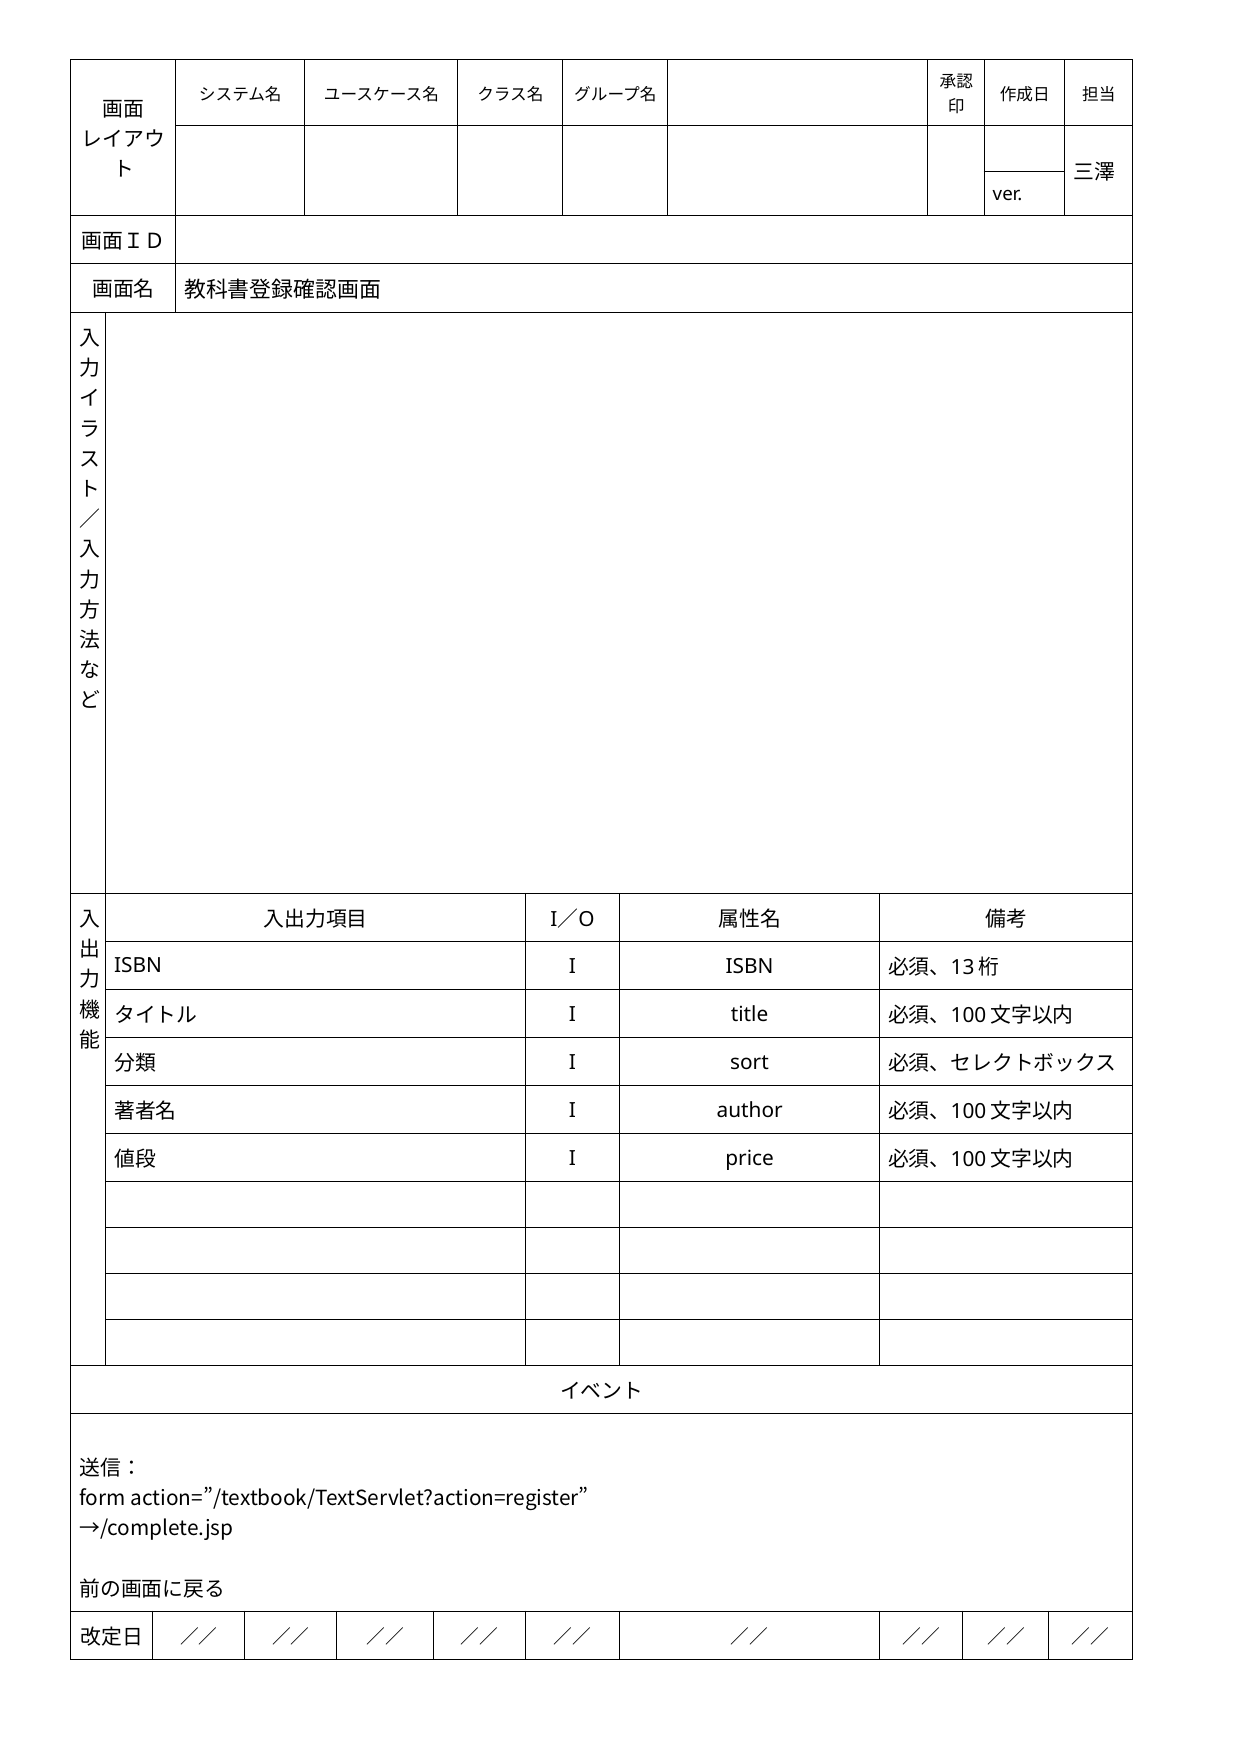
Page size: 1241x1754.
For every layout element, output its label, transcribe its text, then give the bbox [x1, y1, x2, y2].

table_header ユースケース名 [305, 60, 457, 125]
table_cell [880, 1320, 1132, 1365]
table_header システム名 [176, 60, 304, 125]
table_header 画面 レイアウト [71, 60, 175, 214]
table_cell 送信： form action=”/textbook/TextServlet?action=register” →/complete.jsp 前の画面に戻る [71, 1414, 1132, 1611]
table_cell [620, 1274, 879, 1319]
table_cell [985, 126, 1064, 171]
table_header [668, 60, 927, 125]
table_cell 教科書登録確認画面 [176, 264, 1132, 312]
table_cell 分類 [106, 1038, 525, 1085]
table_cell [563, 126, 667, 214]
table_cell ／／ [1049, 1612, 1132, 1658]
table_cell [106, 1182, 525, 1227]
table_header 担当 [1065, 60, 1132, 125]
table_header クラス名 [458, 60, 562, 125]
table_cell イベント [71, 1366, 1132, 1413]
table_cell [526, 1320, 619, 1365]
table_cell [176, 216, 1132, 262]
table_cell ／／ [963, 1612, 1048, 1658]
table_cell ／／ [337, 1612, 433, 1658]
table_cell [305, 126, 457, 214]
table_cell タイトル [106, 990, 525, 1037]
table_cell 画面名 [71, 264, 175, 312]
table_cell 入力イラスト／入力方法など [71, 313, 105, 893]
table_cell [526, 1228, 619, 1273]
table_cell 著者名 [106, 1086, 525, 1133]
table_cell ver. [985, 172, 1064, 214]
table_cell [928, 126, 984, 214]
table_header 承認印 [928, 60, 984, 125]
table_cell 三澤 [1065, 126, 1132, 214]
table_cell 必須、100文字以内 [880, 1134, 1132, 1181]
table_cell I／O [526, 894, 619, 941]
table_cell ／／ [880, 1612, 962, 1658]
table_cell sort [620, 1038, 879, 1085]
table_cell 入出力機能 [71, 894, 105, 1365]
table_cell title [620, 990, 879, 1037]
table_cell [880, 1274, 1132, 1319]
table_header グループ名 [563, 60, 667, 125]
table_cell 属性名 [620, 894, 879, 941]
table_cell [526, 1182, 619, 1227]
table_cell price [620, 1134, 879, 1181]
table_cell ／／ [434, 1612, 525, 1658]
table_cell I [526, 1038, 619, 1085]
table_cell [458, 126, 562, 214]
table_cell ／／ [245, 1612, 336, 1658]
table_cell 必須、100文字以内 [880, 1086, 1132, 1133]
table_cell ／／ [620, 1612, 879, 1658]
table_cell 改定日 [71, 1612, 152, 1658]
table_cell 必須、13桁 [880, 942, 1132, 989]
table_cell I [526, 1086, 619, 1133]
table_cell [880, 1228, 1132, 1273]
table_cell 入出力項目 [106, 894, 525, 941]
table_cell author [620, 1086, 879, 1133]
table_cell [526, 1274, 619, 1319]
table_cell 画面ＩＤ [71, 216, 175, 262]
table_cell I [526, 990, 619, 1037]
table_cell [668, 126, 927, 214]
table_cell ISBN [620, 942, 879, 989]
table_cell ／／ [526, 1612, 619, 1658]
table_cell [880, 1182, 1132, 1227]
table_cell [106, 1228, 525, 1273]
table_cell [620, 1320, 879, 1365]
table_cell [176, 126, 304, 214]
table_header 作成日 [985, 60, 1064, 125]
table_cell I [526, 942, 619, 989]
table_cell 必須、100文字以内 [880, 990, 1132, 1037]
table_cell ISBN [106, 942, 525, 989]
table_cell I [526, 1134, 619, 1181]
table_cell 必須、セレクトボックス [880, 1038, 1132, 1085]
table_cell [620, 1228, 879, 1273]
table_cell [106, 313, 1132, 893]
table_cell 値段 [106, 1134, 525, 1181]
table_cell [106, 1274, 525, 1319]
table_cell [106, 1320, 525, 1365]
table_cell ／／ [153, 1612, 244, 1658]
table_cell 備考 [880, 894, 1132, 941]
table_cell [620, 1182, 879, 1227]
